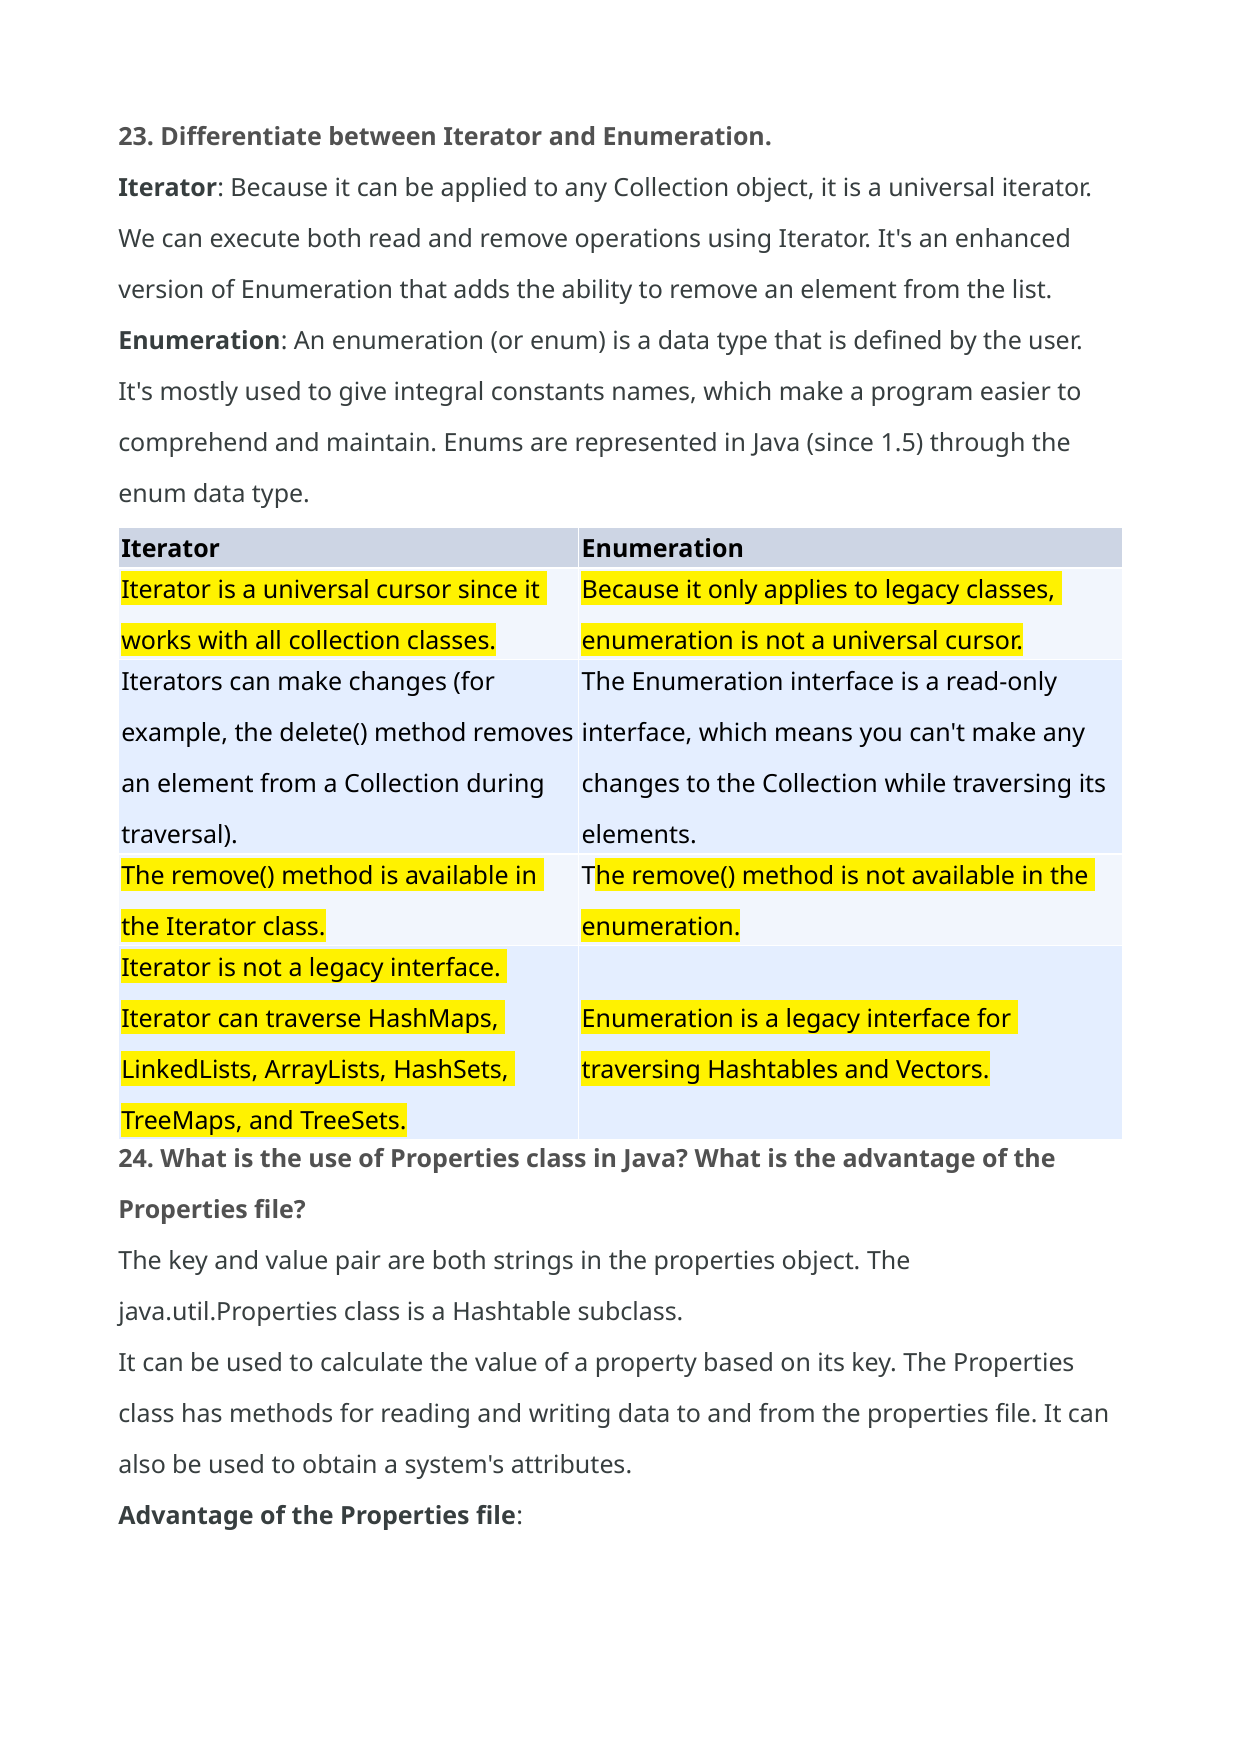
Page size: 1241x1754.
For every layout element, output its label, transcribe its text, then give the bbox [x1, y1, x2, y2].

text The key and value pair are both strings in the properties object. The java.util.Properties class is a Hashtable subclass. [118, 1243, 1122, 1328]
table_cell The remove() method is available in the Iterator class. [119, 855, 578, 945]
text Advantage of the Properties file: [118, 1498, 1122, 1532]
subtitle 24. What is the use of Properties class in Java? What is the advantage of the Properties file? [118, 1141, 1122, 1226]
text It can be used to calculate the value of a property based on its key. The Properties class has methods for reading and writing data to and from the properties file. It can also be used to obtain a system's attributes. [118, 1345, 1122, 1481]
table_cell Iterators can make changes (for example, the delete() method removes an element from a Collection during traversal). [119, 660, 578, 853]
text Iterator: Because it can be applied to any Collection object, it is a universal iterator. We can execute both read and remove operations using Iterator. It's an enhanced version of Enumeration that adds the ability to remove an element from the list. [118, 169, 1122, 305]
table_cell Iterator is not a legacy interface. Iterator can traverse HashMaps, LinkedLists, ArrayLists, HashSets, TreeMaps, and TreeSets. [119, 946, 578, 1139]
table_header Enumeration [579, 528, 1122, 567]
table_cell Iterator is a universal cursor since it works with all collection classes. [119, 569, 578, 659]
table_cell The remove() method is not available in the enumeration. [579, 855, 1122, 945]
table_cell Enumeration is a legacy interface for traversing Hashtables and Vectors. [579, 946, 1122, 1139]
subtitle 23. Differentiate between Iterator and Enumeration. [118, 118, 1122, 152]
table_cell The Enumeration interface is a read-only interface, which means you can't make any changes to the Collection while traversing its elements. [579, 660, 1122, 853]
table_header Iterator [119, 528, 578, 567]
text Enumeration: An enumeration (or enum) is a data type that is defined by the user. It's mostly used to give integral constants names, which make a program easier to comprehend and maintain. Enums are represented in Java (since 1.5) through the enum data type. [118, 322, 1122, 509]
table_cell Because it only applies to legacy classes, enumeration is not a universal cursor. [579, 569, 1122, 659]
